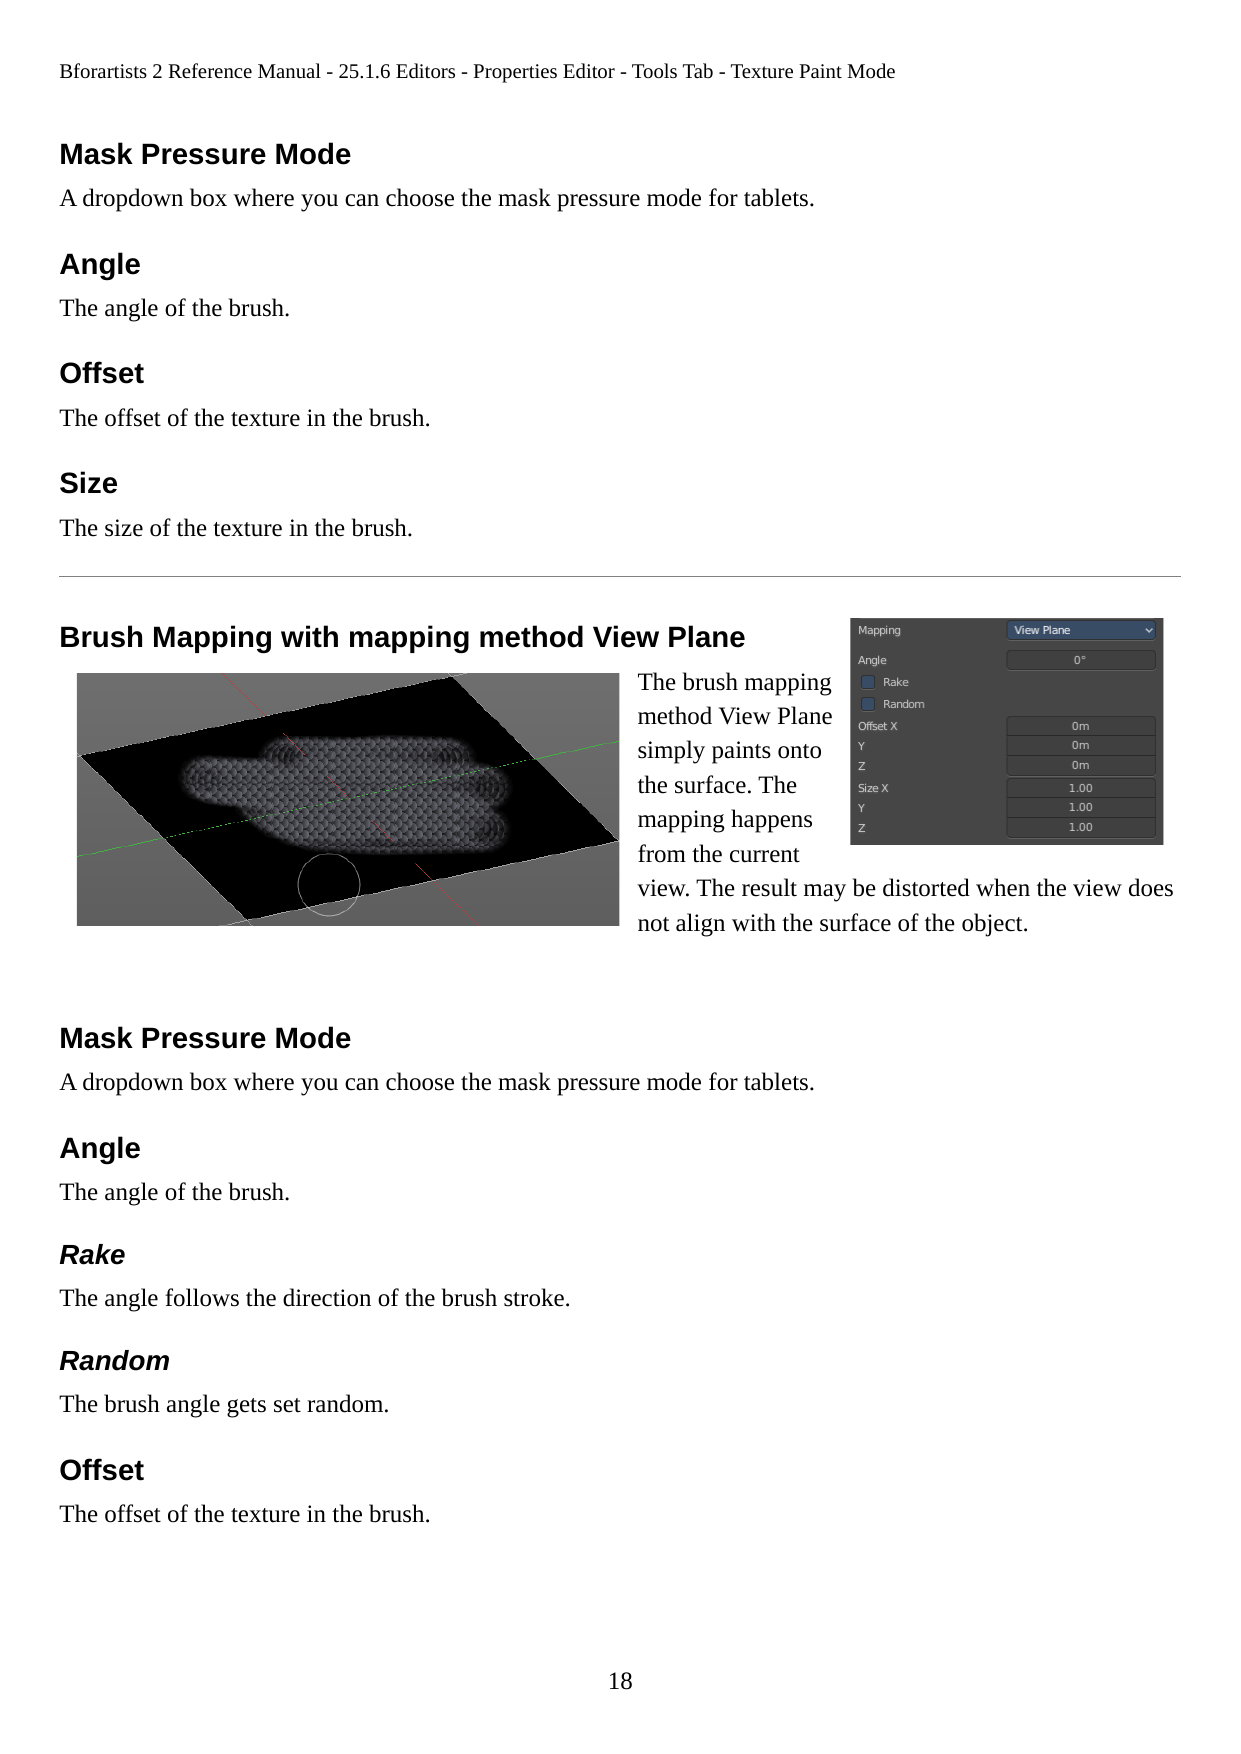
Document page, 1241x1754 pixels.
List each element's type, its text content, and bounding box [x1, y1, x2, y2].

text The size of the texture in the brush. [59, 513, 1181, 541]
subtitle Brush Mapping with mapping method View Plane [59, 620, 850, 654]
subtitle Angle [59, 1131, 1181, 1164]
text The offset of the texture in the brush. [59, 403, 1181, 431]
text The angle of the brush. [59, 293, 1181, 322]
text The brush angle gets set random. [59, 1389, 1181, 1417]
text The offset of the texture in the brush. [59, 1499, 1181, 1527]
picture [76, 673, 620, 926]
text The angle of the brush. [59, 1177, 1181, 1206]
text The angle follows the direction of the brush stroke. [59, 1283, 1181, 1312]
text A dropdown box where you can choose the mask pressure mode for tablets. [59, 1067, 1181, 1096]
subtitle Offset [59, 1452, 1181, 1486]
subtitle Mask Pressure Mode [59, 137, 1181, 170]
subtitle Rake [59, 1238, 1181, 1270]
picture [850, 618, 1164, 845]
subtitle Angle [59, 247, 1181, 280]
subtitle Random [59, 1344, 1181, 1376]
subtitle Mask Pressure Mode [59, 1021, 1181, 1054]
text A dropdown box where you can choose the mask pressure mode for tablets. [59, 183, 1181, 212]
subtitle Offset [59, 356, 1181, 390]
subtitle Size [59, 466, 1181, 500]
text The brush mapping method View Plane simply paints onto the surface. The mapping happens from the current view. The result may be distorted when the view does not align with the surface of the object. [59, 667, 1181, 937]
